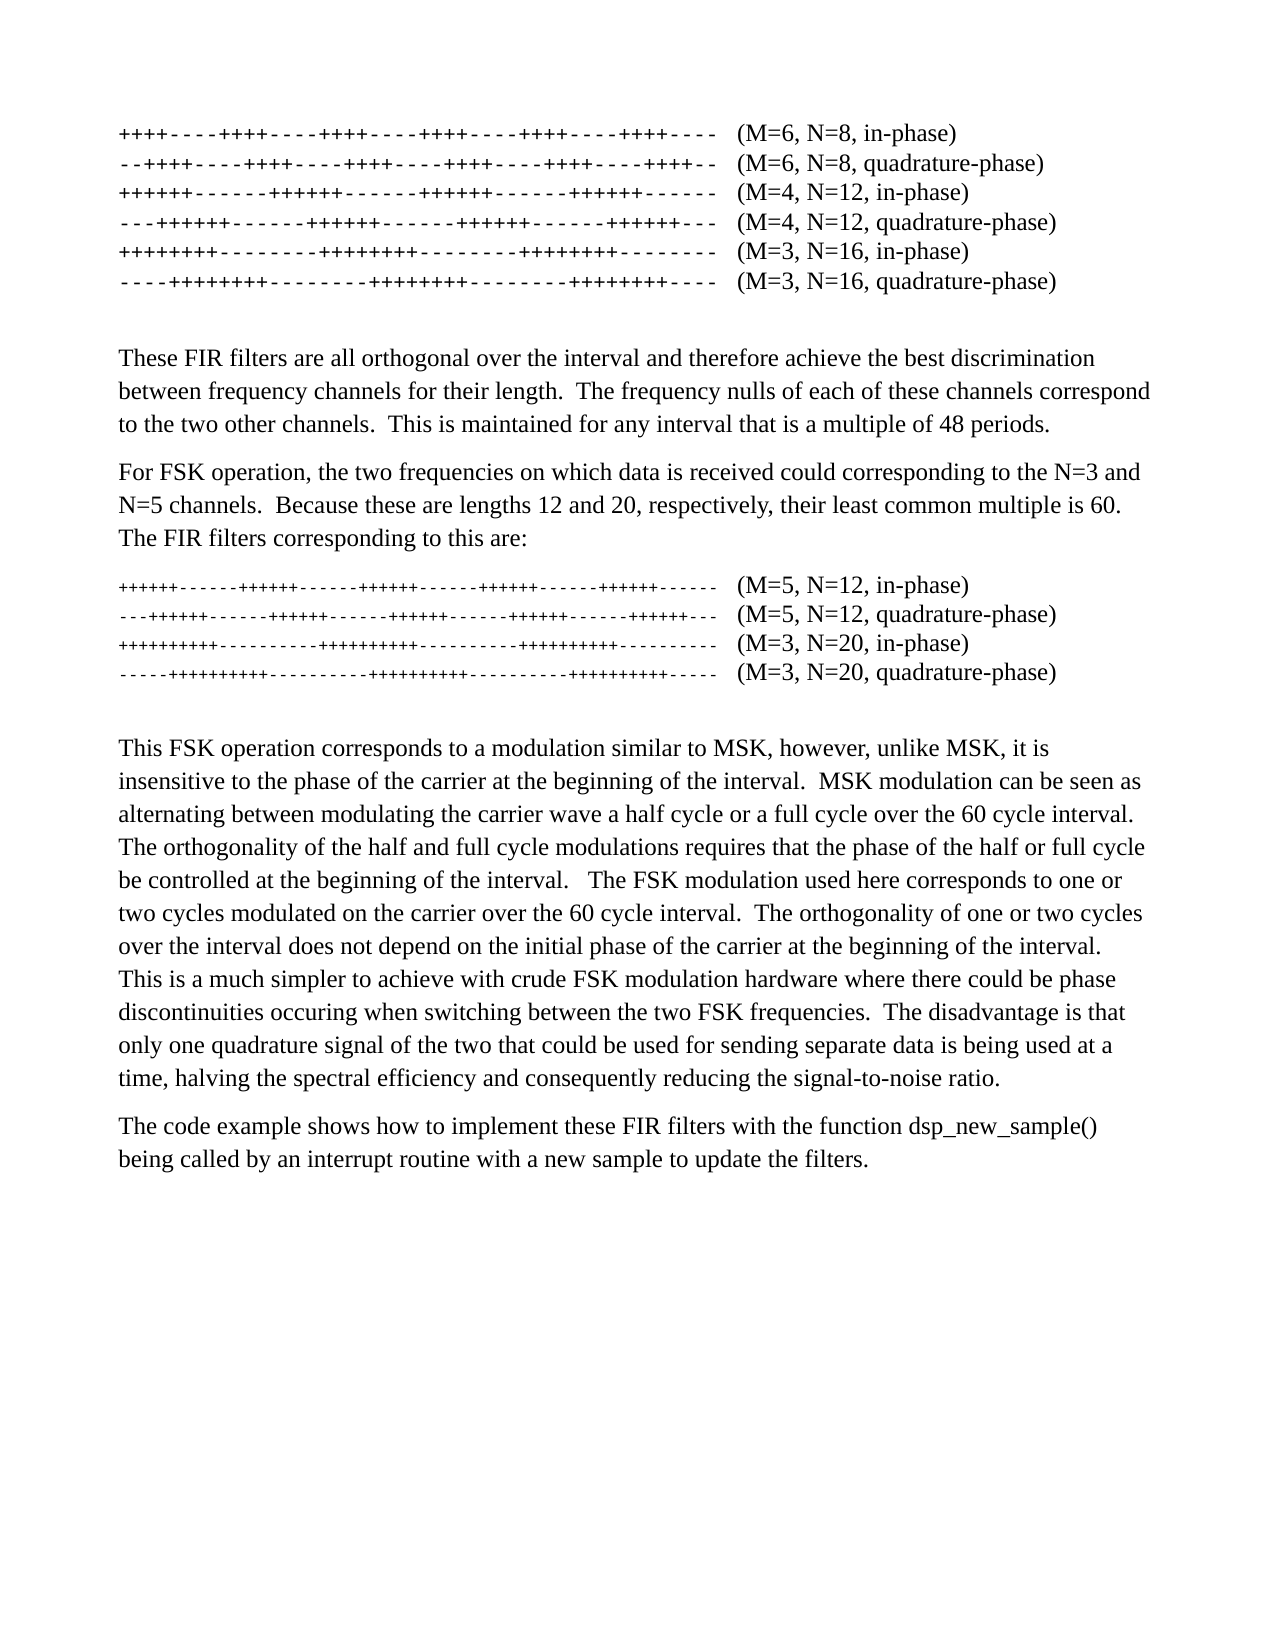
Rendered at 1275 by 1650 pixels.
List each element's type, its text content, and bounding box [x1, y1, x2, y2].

text These FIR filters are all orthogonal over the interval and therefore achieve the best discrimination between frequency channels for their length. The frequency nulls of each of these channels correspond to the two other channels. This is maintained for any interval that is a multiple of 48 periods. [118, 343, 1157, 438]
text ---++++++------++++++------++++++------++++++--- (M=4, N=12, quadrature-phase) [118, 207, 1157, 236]
text ++++++------++++++------++++++------++++++------++++++------ (M=5, N=12, in-phase) [118, 571, 1157, 599]
text The code example shows how to implement these FIR filters with the function dsp_new_sample() being called by an interrupt routine with a new sample to update the filters. [118, 1111, 1157, 1173]
text This FSK operation corresponds to a modulation similar to MSK, however, unlike MSK, it is insensitive to the phase of the carrier at the beginning of the interval. MSK modulation can be seen as alternating between modulating the carrier wave a half cycle or a full cycle over the 60 cycle interval. The orthogonality of the half and full cycle modulations requires that the phase of the half or full cycle be controlled at the beginning of the interval. The FSK modulation used here corresponds to one or two cycles modulated on the carrier over the 60 cycle interval. The orthogonality of one or two cycles over the interval does not depend on the initial phase of the carrier at the beginning of the interval. This is a much simpler to achieve with crude FSK modulation hardware where there could be phase discontinuities occuring when switching between the two FSK frequencies. The disadvantage is that only one quadrature signal of the two that could be used for sending separate data is being used at a time, halving the spectral efficiency and consequently reducing the signal-to-noise ratio. [118, 733, 1157, 1092]
text ++++++------++++++------++++++------++++++------ (M=4, N=12, in-phase) [118, 177, 1157, 207]
text --++++----++++----++++----++++----++++----++++-- (M=6, N=8, quadrature-phase) [118, 148, 1157, 177]
text ++++++++++----------++++++++++----------++++++++++---------- (M=3, N=20, in-phase) [118, 628, 1157, 657]
text ++++++++--------++++++++--------++++++++-------- (M=3, N=16, in-phase) [118, 236, 1157, 266]
text ---++++++------++++++------++++++------++++++------++++++--- (M=5, N=12, quadrature-phase) [118, 599, 1157, 628]
text ----++++++++--------++++++++--------++++++++---- (M=3, N=16, quadrature-phase) [118, 266, 1157, 296]
text ++++----++++----++++----++++----++++----++++---- (M=6, N=8, in-phase) [118, 118, 1157, 148]
text -----++++++++++----------++++++++++----------++++++++++----- (M=3, N=20, quadrature-phase) [118, 657, 1157, 686]
